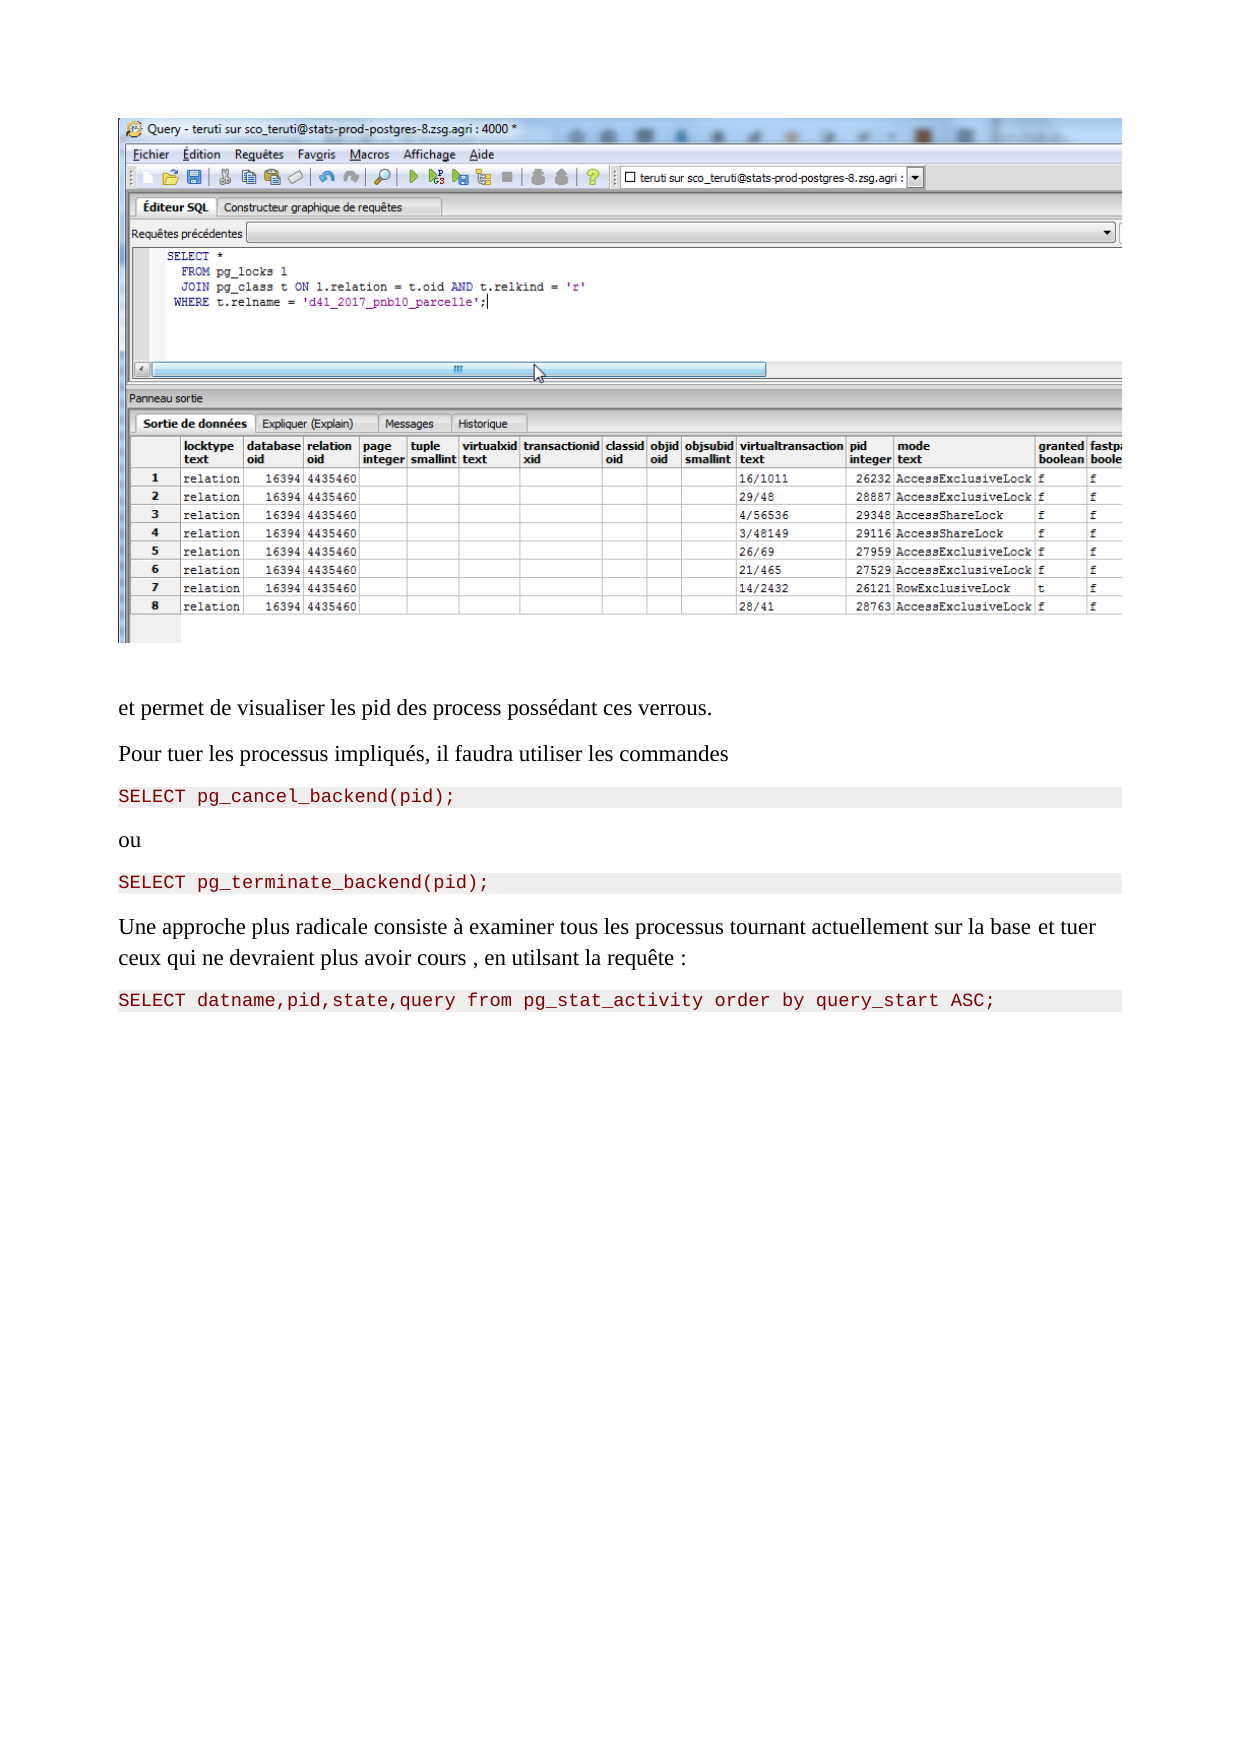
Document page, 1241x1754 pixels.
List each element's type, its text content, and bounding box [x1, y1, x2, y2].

text Pour tuer les processus impliqués, il faudra utiliser les commandes [118, 740, 1122, 767]
text ou [118, 827, 1122, 853]
text SELECT pg_cancel_backend(pid); [118, 787, 1122, 808]
text SELECT datname,pid,state,query from pg_stat_activity order by query_start ASC; [118, 990, 1122, 1012]
text et permet de visualiser les pid des process possédant ces verrous. [118, 694, 1122, 721]
text SELECT pg_terminate_backend(pid); [118, 873, 1122, 894]
text Une approche plus radicale consiste à examiner tous les processus tournant actuellement sur la base et tuer ceux qui ne devraient plus avoir cours , en utilsant la requête : [118, 913, 1122, 971]
picture [118, 118, 1123, 643]
